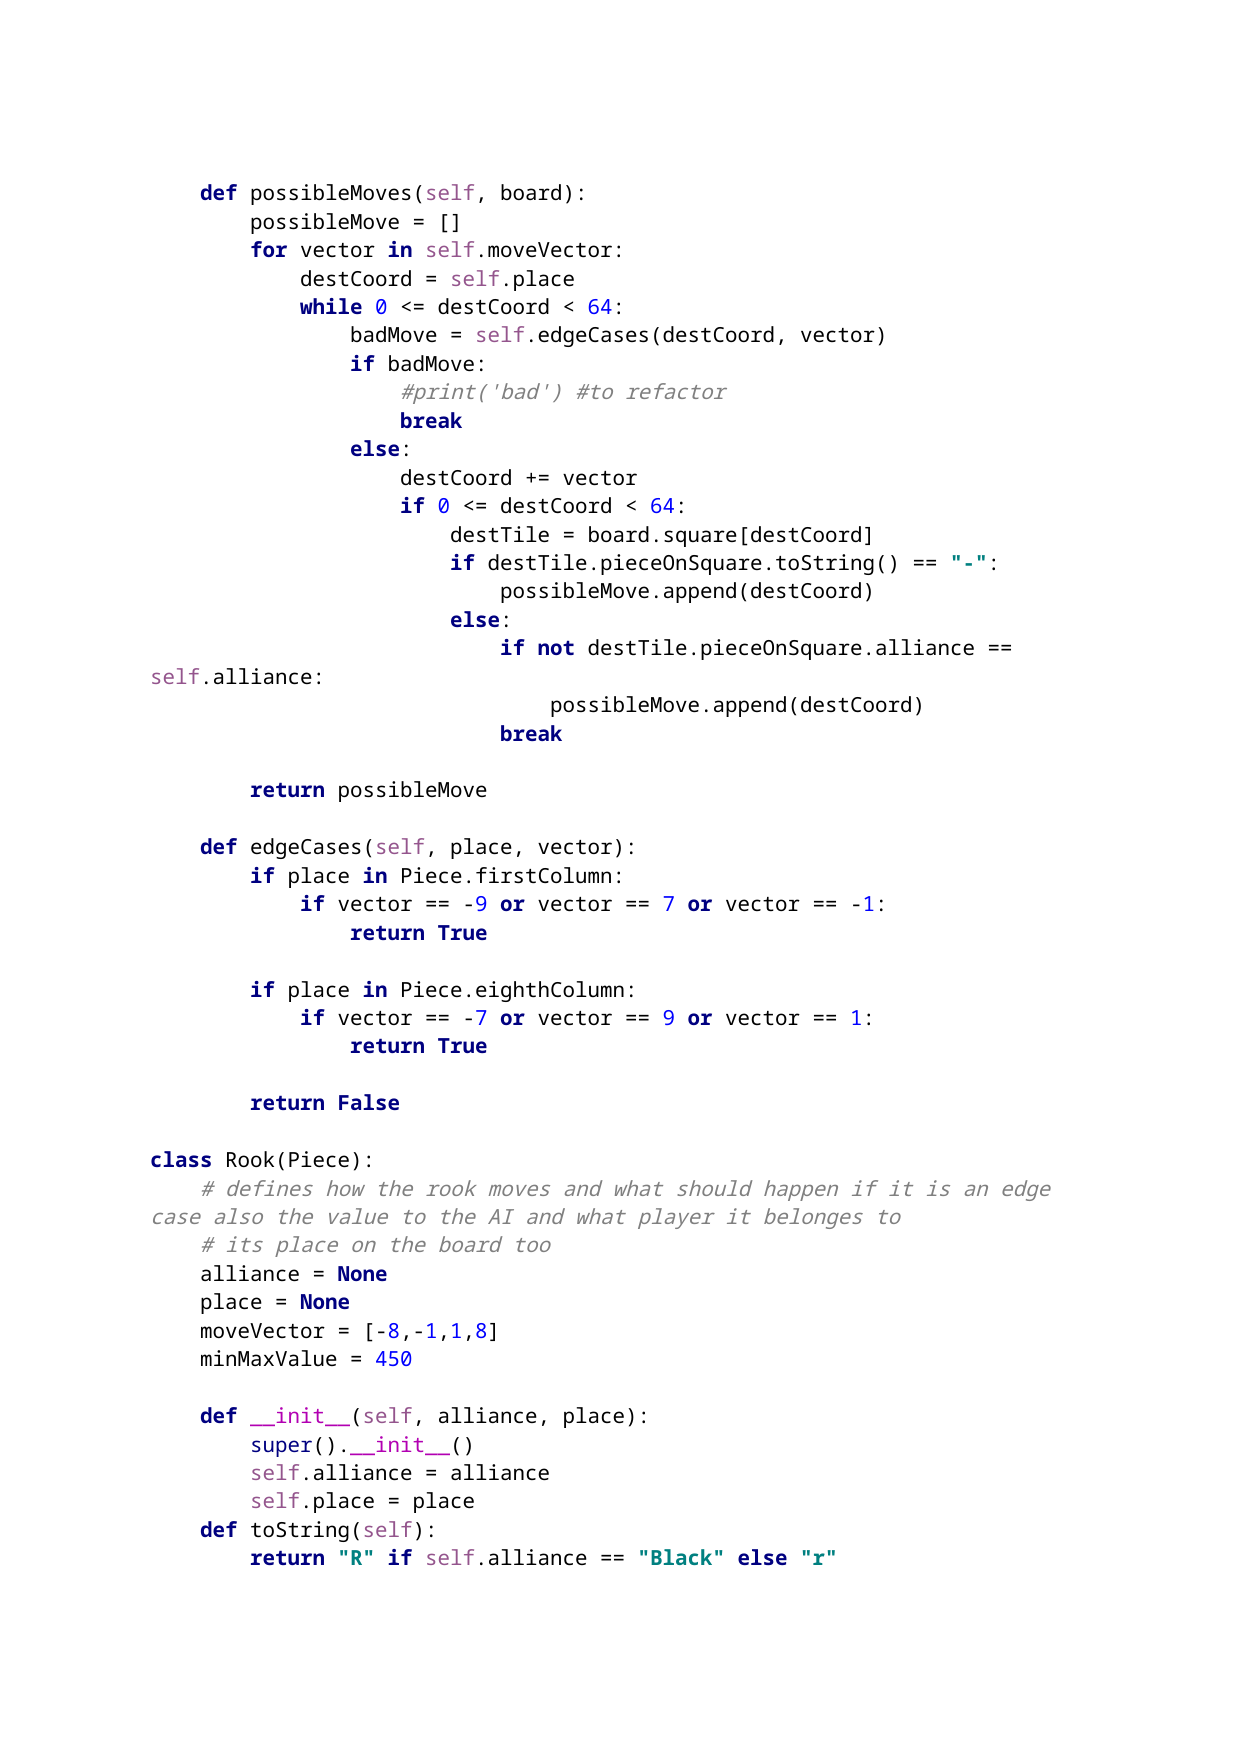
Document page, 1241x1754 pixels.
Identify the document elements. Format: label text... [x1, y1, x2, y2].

text def possibleMoves(self, board): possibleMove = [] for vector in self.moveVector: destCoord = self.place while 0 <= destCoord < 64: badMove = self.edgeCases(destCoord, vector) if badMove: #print('bad') #to refactor break else: destCoord += vector if 0 <= destCoord < 64: destTile = board.square[destCoord] if destTile.pieceOnSquare.toString() == "-": possibleMove.append(destCoord) else: if not destTile.pieceOnSquare.alliance == self.alliance: possibleMove.append(destCoord) break return possibleMove def edgeCases(self, place, vector): if place in Piece.firstColumn: if vector == -9 or vector == 7 or vector == -1: return True if place in Piece.eighthColumn: if vector == -7 or vector == 9 or vector == 1: return True return False class Rook(Piece): # defines how the rook moves and what should happen if it is an edge case also the value to the AI and what player it belonges to # its place on the board too alliance = None place = None moveVector = [-8,-1,1,8] minMaxValue = 450 def __init__(self, alliance, place): super().__init__() self.alliance = alliance self.place = place def toString(self): return "R" if self.alliance == "Black" else "r" [150, 150, 1090, 1600]
